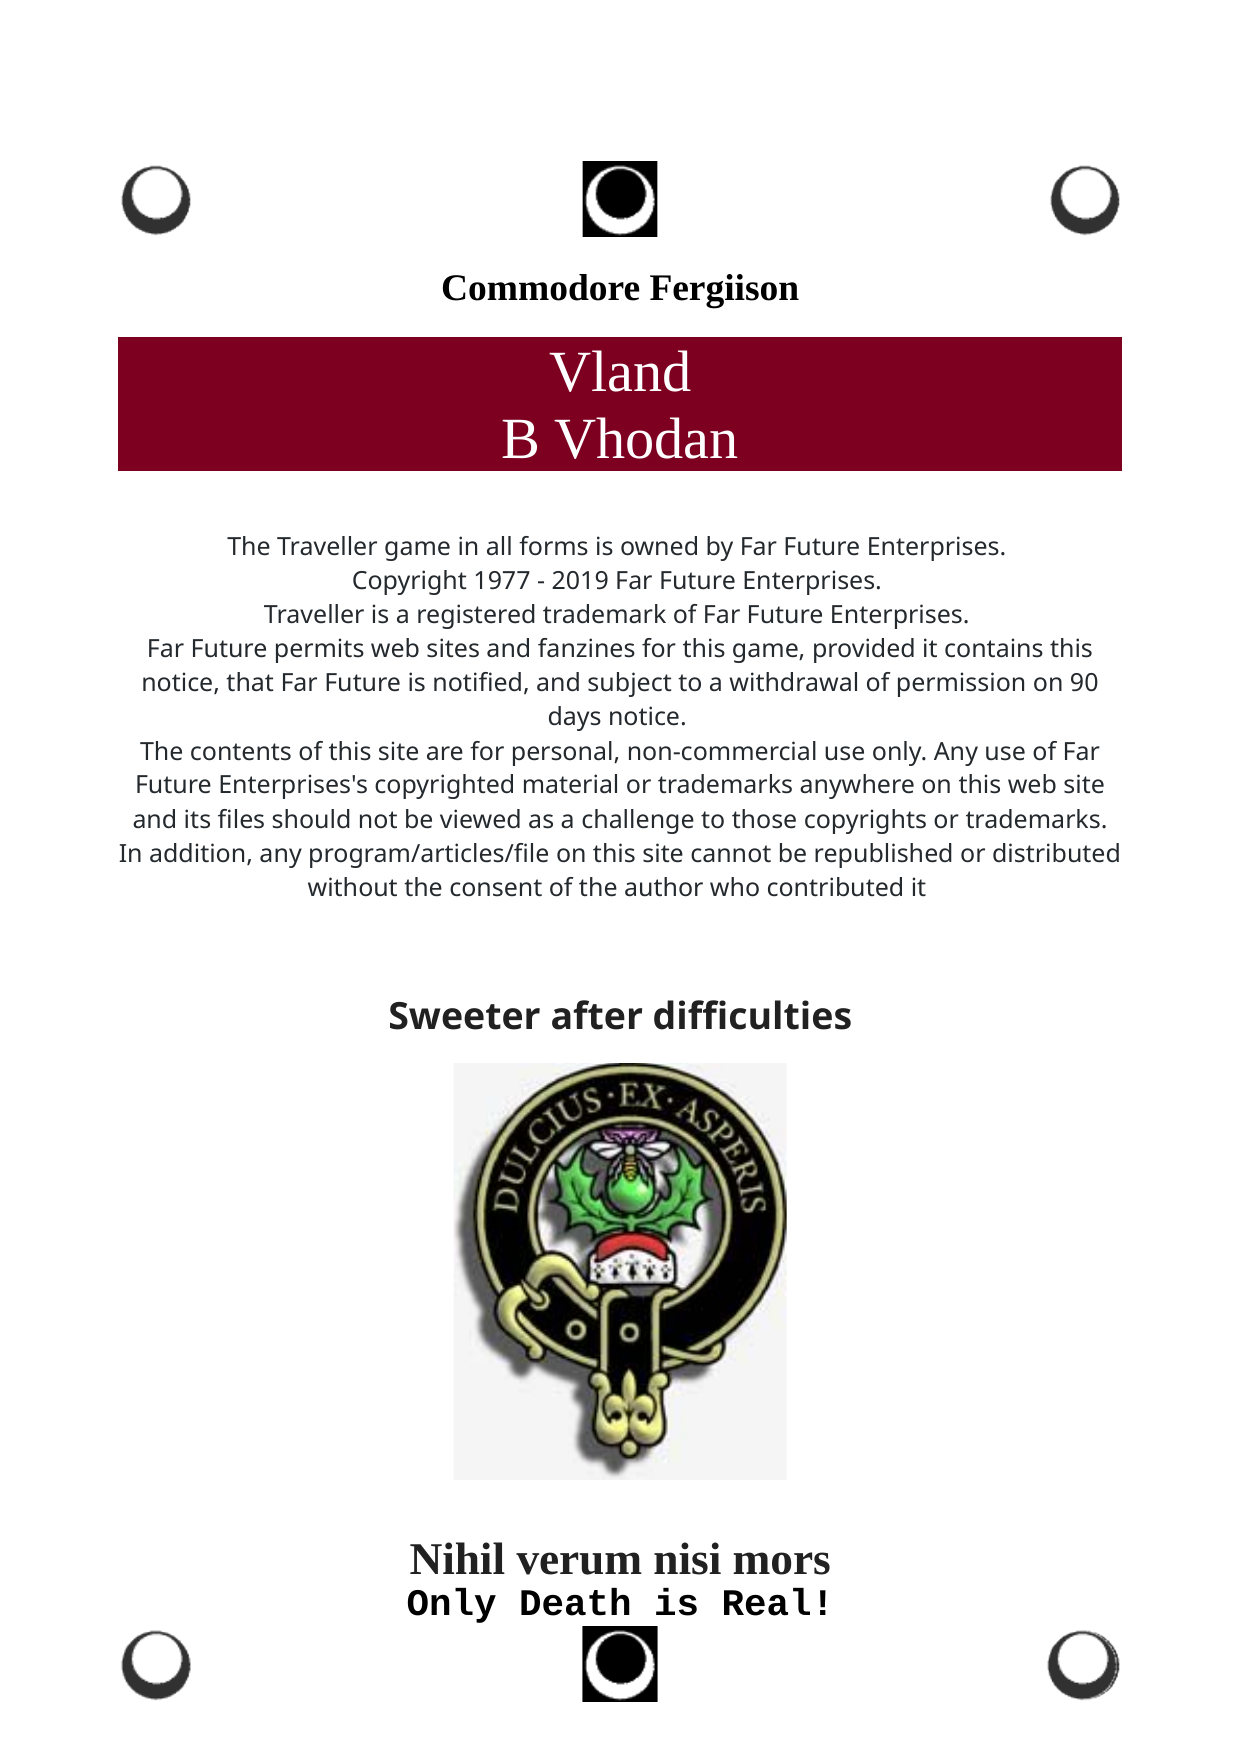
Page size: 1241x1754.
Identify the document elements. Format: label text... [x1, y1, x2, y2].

text Vland [118, 337, 1122, 404]
text Sweeter after difficulties [118, 990, 1122, 1041]
text Copyright 1977 - 2019 Far Future Enterprises. [118, 563, 1122, 597]
text Commodore Fergiison [118, 265, 1122, 308]
picture [453, 1063, 787, 1480]
picture [118, 1626, 194, 1702]
picture [1047, 161, 1123, 237]
picture [1044, 1626, 1123, 1702]
text Far Future permits web sites and fanzines for this game, provided it contains this notice, that Far Future is notified, and subject to a withdrawal of permission on 90 days notice. [118, 631, 1122, 733]
picture [118, 161, 194, 237]
picture [582, 1626, 658, 1702]
text The Traveller game in all forms is owned by Far Future Enterprises. [118, 529, 1122, 563]
text B Vhodan [118, 404, 1122, 471]
text Only Death is Real! [118, 1584, 1122, 1627]
text The contents of this site are for personal, non-commercial use only. Any use of Far Future Enterprises's copyrighted material or trademarks anywhere on this web site and its files should not be viewed as a challenge to those copyrights or trademarks. In addition, any program/articles/file on this site cannot be republished or distributed without the consent of the author who contributed it [118, 733, 1122, 903]
text Traveller is a registered trademark of Far Future Enterprises. [118, 597, 1122, 631]
picture [582, 161, 658, 237]
text Nihil verum nisi mors [118, 1532, 1122, 1584]
